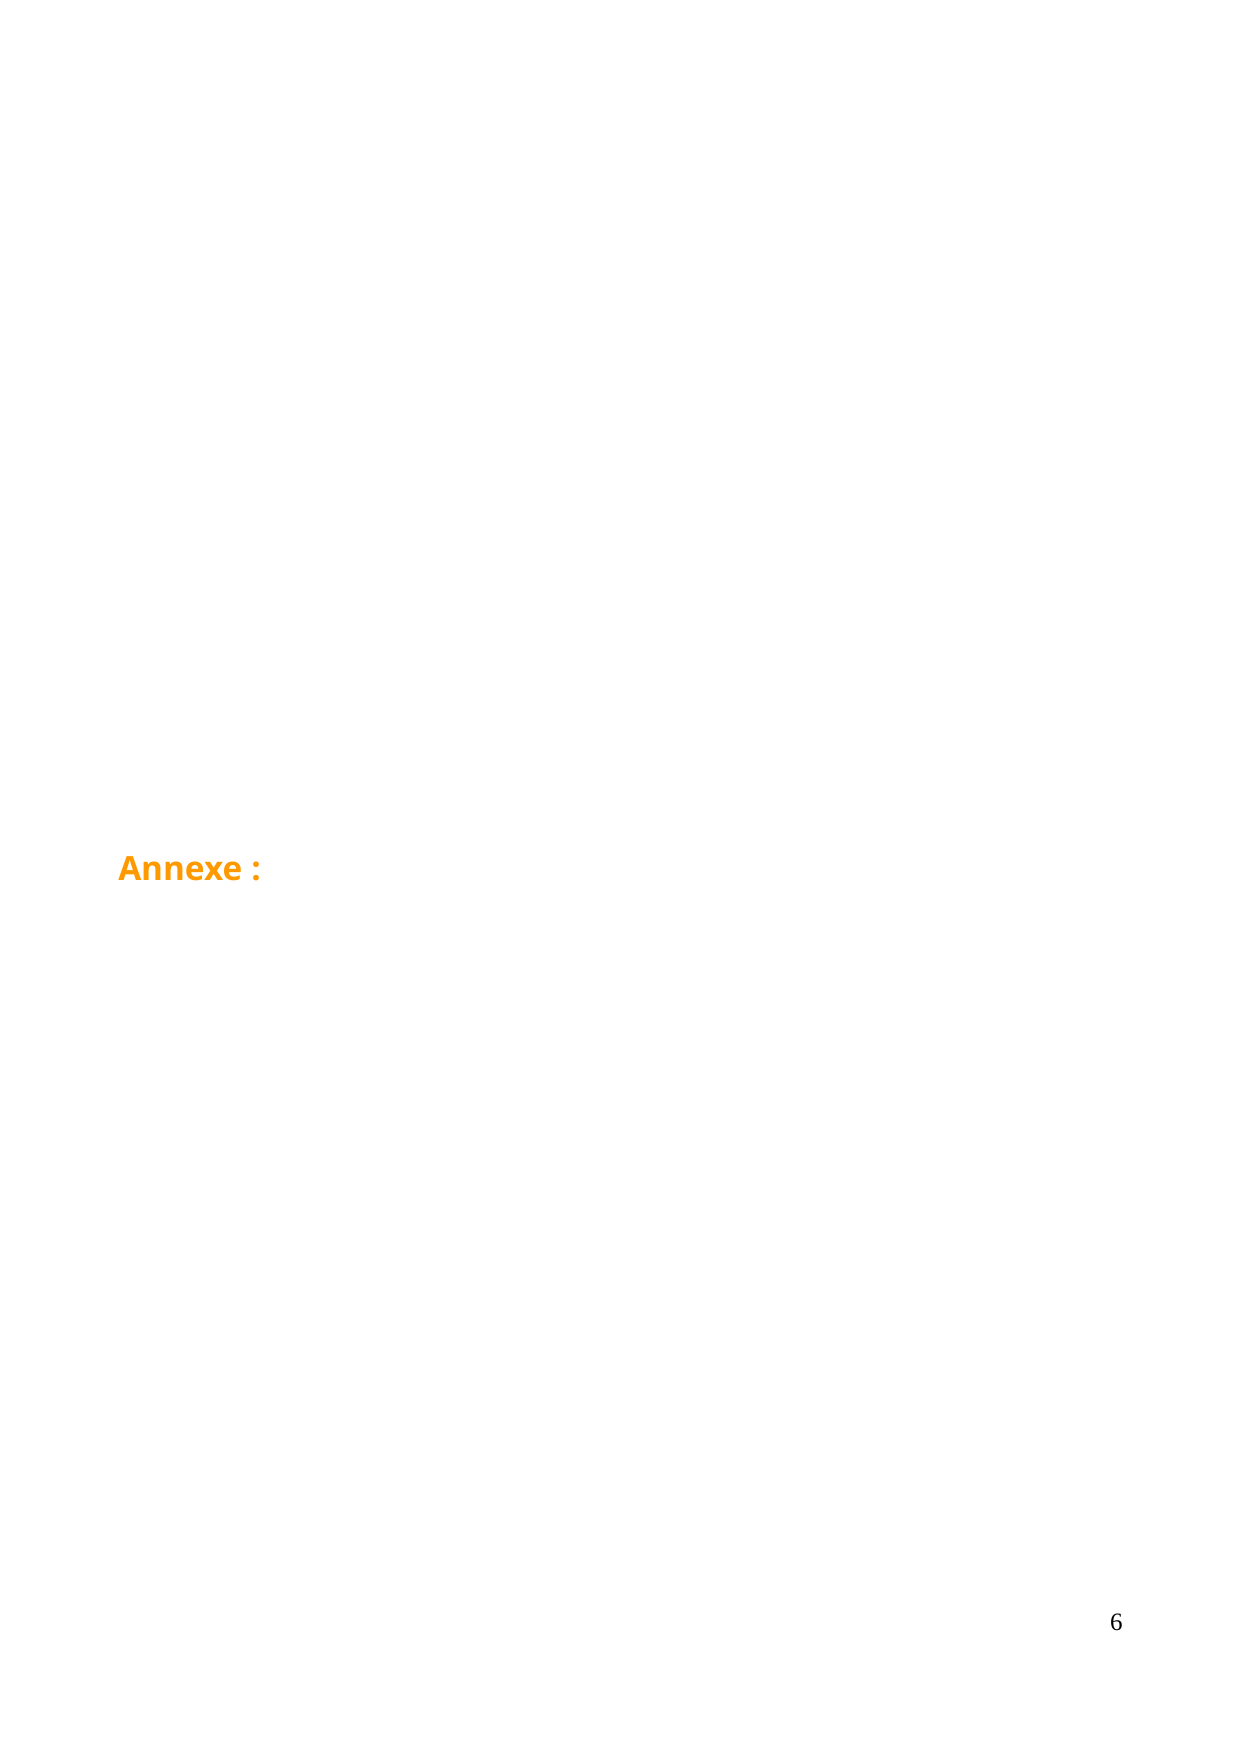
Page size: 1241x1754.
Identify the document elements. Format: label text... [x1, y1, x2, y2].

text Annexe : [118, 845, 1122, 890]
